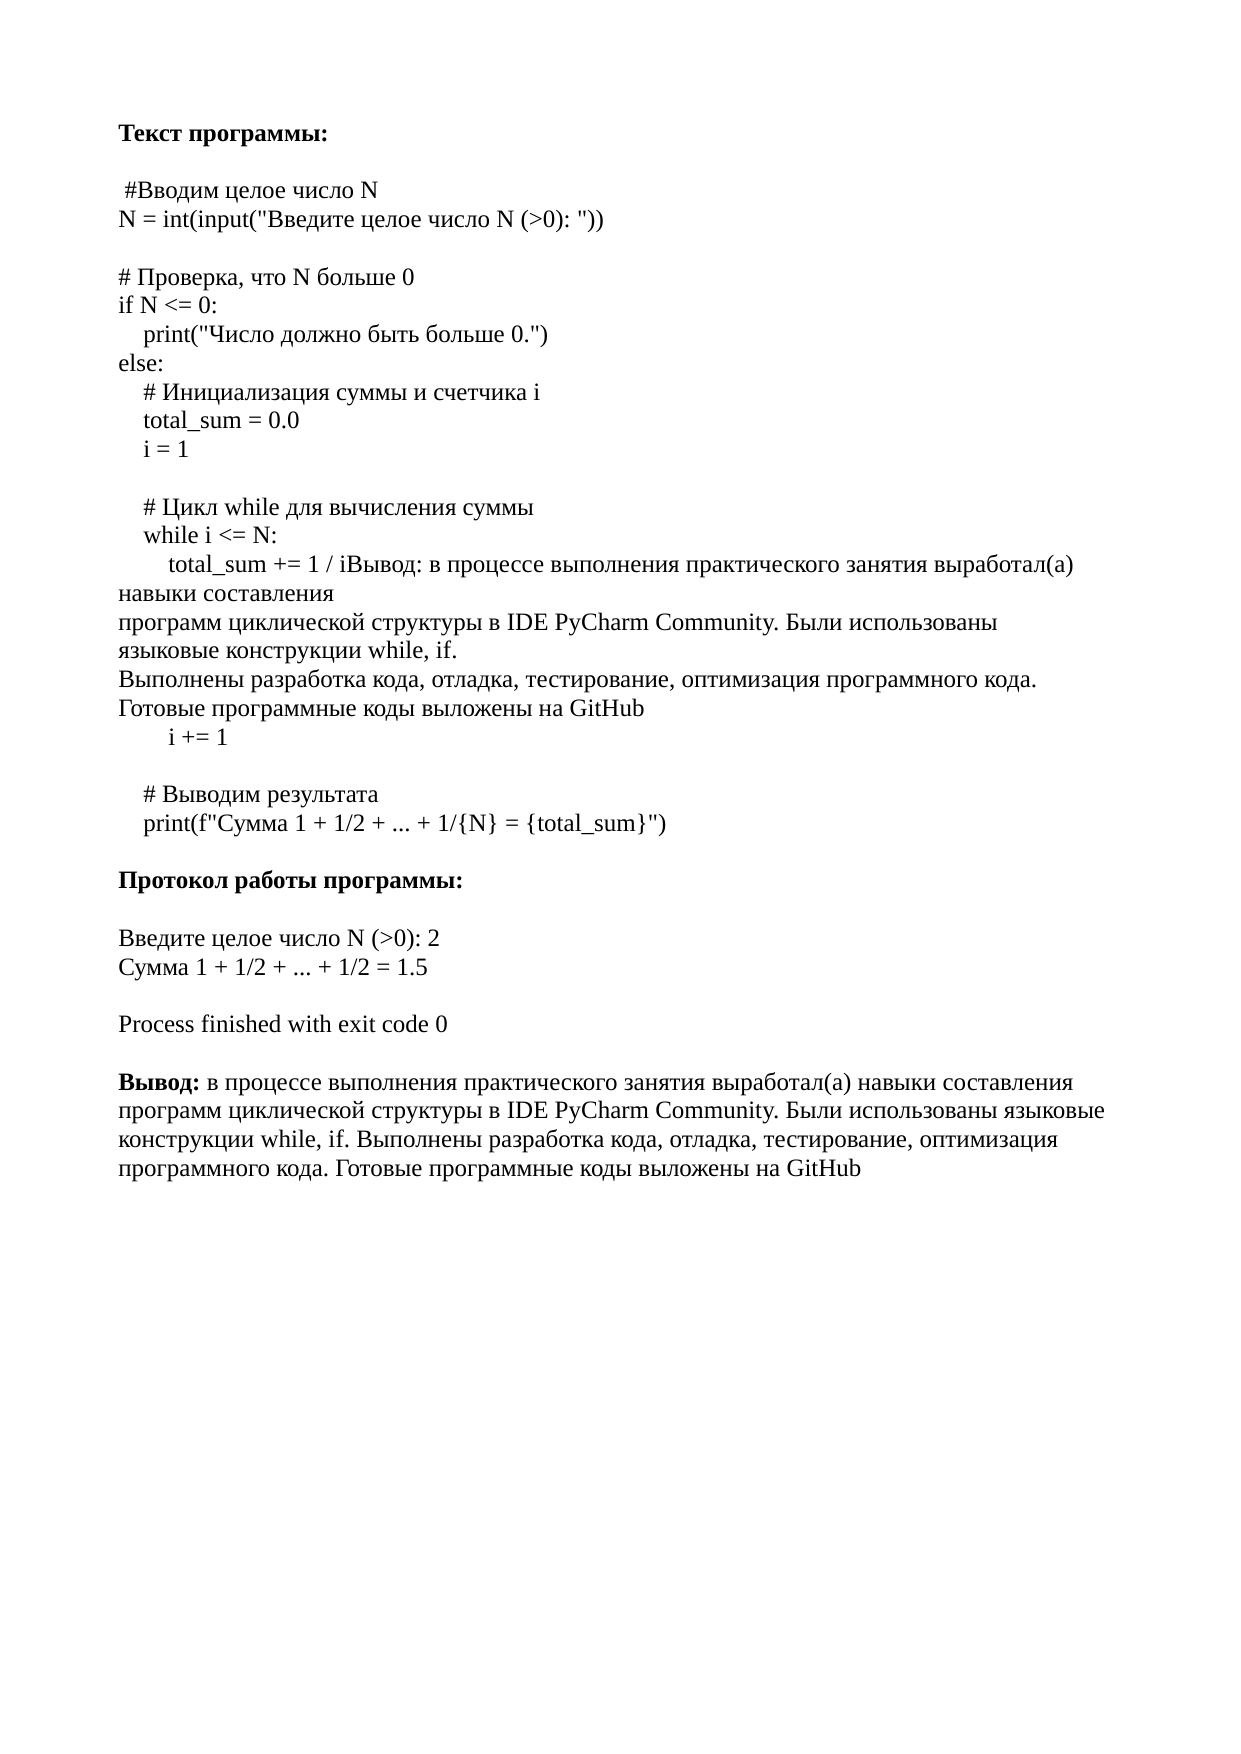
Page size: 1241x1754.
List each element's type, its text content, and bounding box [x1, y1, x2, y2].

text Протокол работы программы: [118, 866, 1122, 894]
text # Проверка, что N больше 0 [118, 262, 1122, 291]
text print(f"Сумма 1 + 1/2 + ... + 1/{N} = {total_sum}") [118, 808, 1122, 837]
text Сумма 1 + 1/2 + ... + 1/2 = 1.5 [118, 952, 1122, 981]
text N = int(input("Введите целое число N (>0): ")) [118, 204, 1122, 233]
text Введите целое число N (>0): 2 [118, 923, 1122, 952]
text #Вводим целое число N [118, 176, 1122, 204]
text i += 1 [118, 722, 1122, 751]
text Текст программы: [118, 118, 1122, 147]
text total_sum = 0.0 [118, 406, 1122, 434]
text Вывод: в процессе выполнения практического занятия выработал(а) навыки составления программ циклической структуры в IDE PyCharm Community. Были использованы языковые конструкции while, if. Выполнены разработка кода, отладка, тестирование, оптимизация программного кода. Готовые программные коды выложены на GitHub [118, 1067, 1122, 1182]
text Process finished with exit code 0 [118, 1009, 1122, 1038]
text # Выводим результата [118, 779, 1122, 808]
text языковые конструкции while, if. [118, 636, 1122, 664]
text print("Число должно быть больше 0.") [118, 319, 1122, 348]
text # Инициализация суммы и счетчика i [118, 377, 1122, 406]
text программ циклической структуры в IDE PyCharm Community. Были использованы [118, 607, 1122, 636]
text while i <= N: [118, 521, 1122, 549]
text if N <= 0: [118, 291, 1122, 319]
text total_sum += 1 / iВывод: в процессе выполнения практического занятия выработал(а) навыки составления [118, 549, 1122, 607]
text # Цикл while для вычисления суммы [118, 492, 1122, 521]
text else: [118, 348, 1122, 377]
text Выполнены разработка кода, отладка, тестирование, оптимизация программного кода. [118, 664, 1122, 693]
text i = 1 [118, 434, 1122, 463]
text Готовые программные коды выложены на GitHub [118, 693, 1122, 722]
